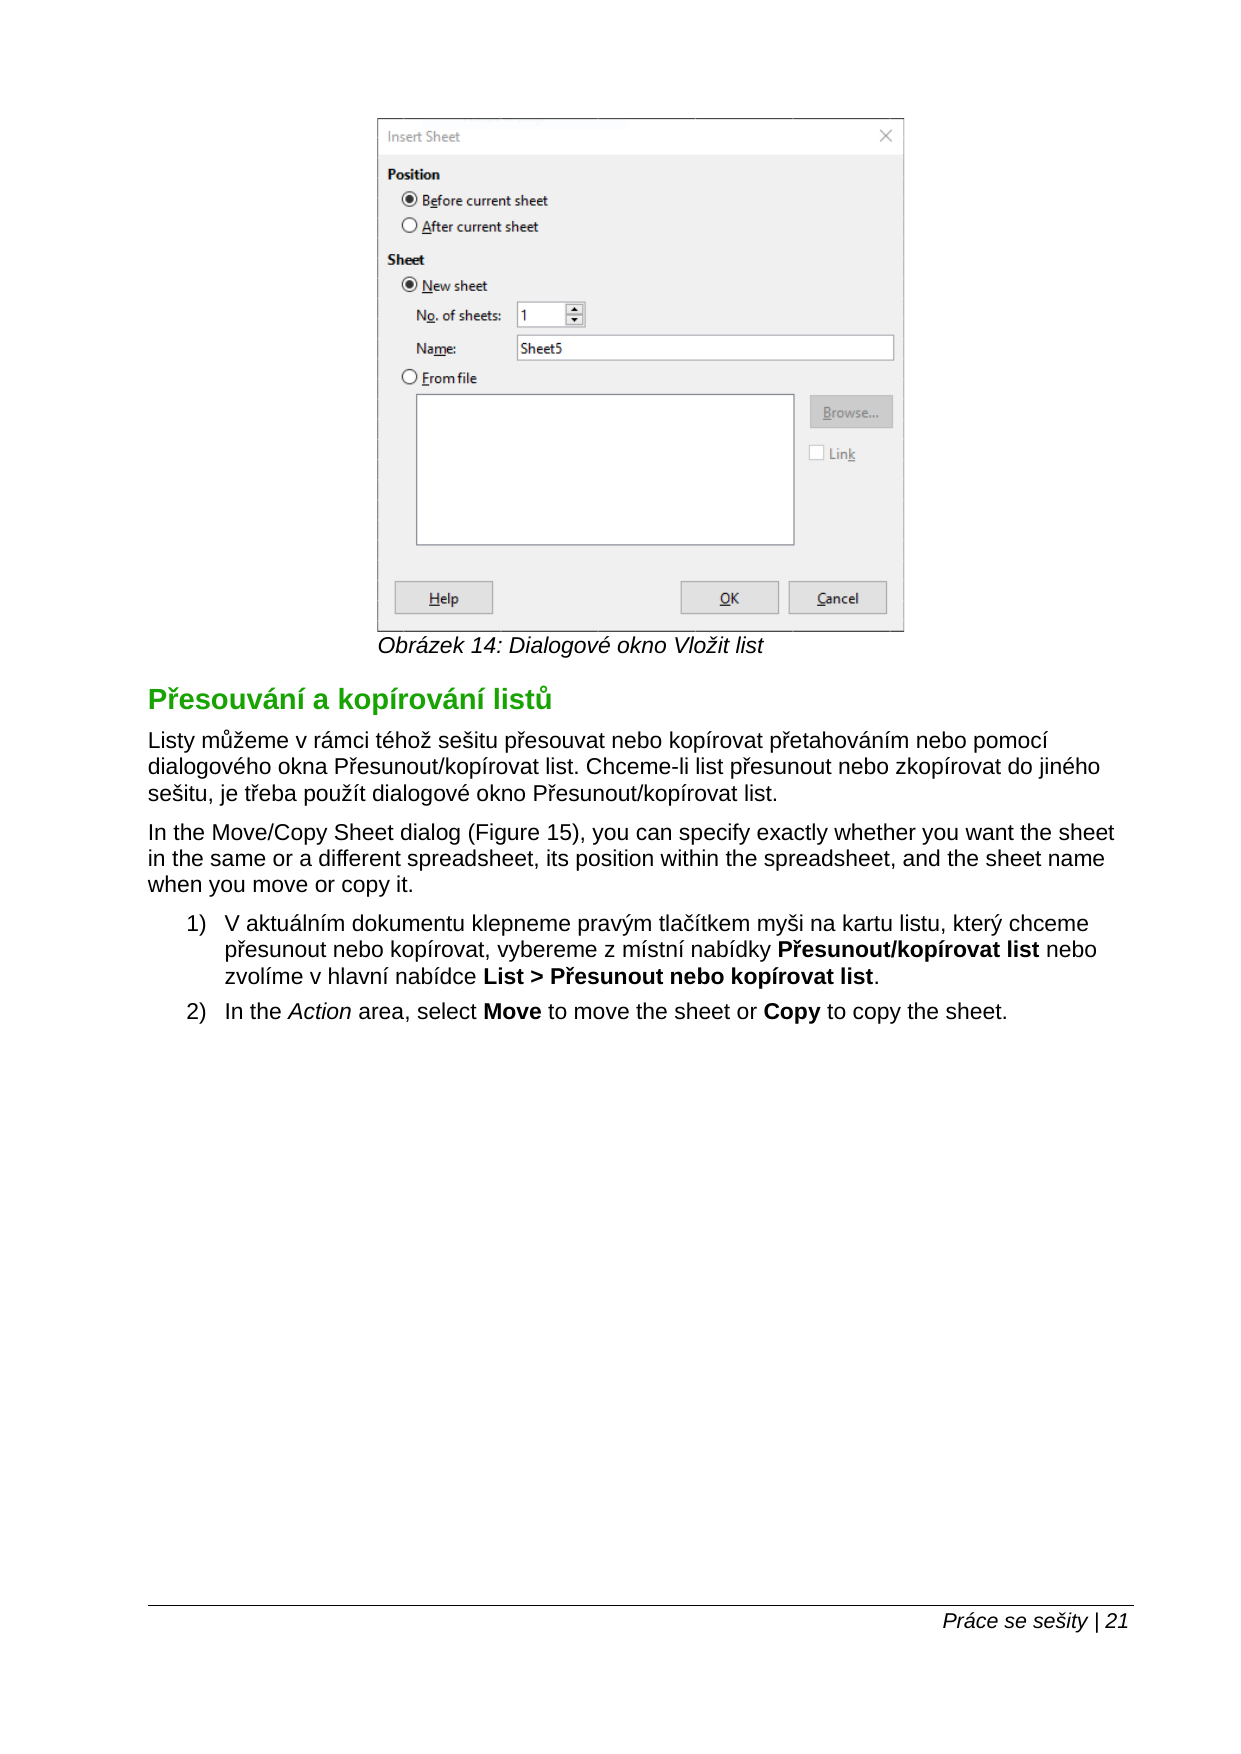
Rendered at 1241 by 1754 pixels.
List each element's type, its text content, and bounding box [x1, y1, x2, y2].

text Obrázek 14: Dialogové okno Vložit list [377, 632, 904, 658]
subtitle Přesouvání a kopírování listů [148, 682, 1134, 715]
picture [377, 118, 905, 632]
text In the Move/Copy Sheet dialog (Figure 15), you can specify exactly whether you want the sheet in the same or a different spreadsheet, its position within the spreadsheet, and the sheet name when you move or copy it. [148, 818, 1134, 898]
list In the Action area, select Move to move the sheet or Copy to copy the sheet. [207, 998, 1134, 1024]
text Listy můžeme v rámci téhož sešitu přesouvat nebo kopírovat přetahováním nebo pomocí dialogového okna Přesunout/kopírovat list. Chceme-li list přesunout nebo zkopírovat do jiného sešitu, je třeba použít dialogové okno Přesunout/kopírovat list. [148, 727, 1134, 806]
list V aktuálním dokumentu klepneme pravým tlačítkem myši na kartu listu, který chceme přesunout nebo kopírovat, vybereme z místní nabídky Přesunout/kopírovat list nebo zvolíme v hlavní nabídce List > Přesunout nebo kopírovat list. [207, 910, 1134, 989]
